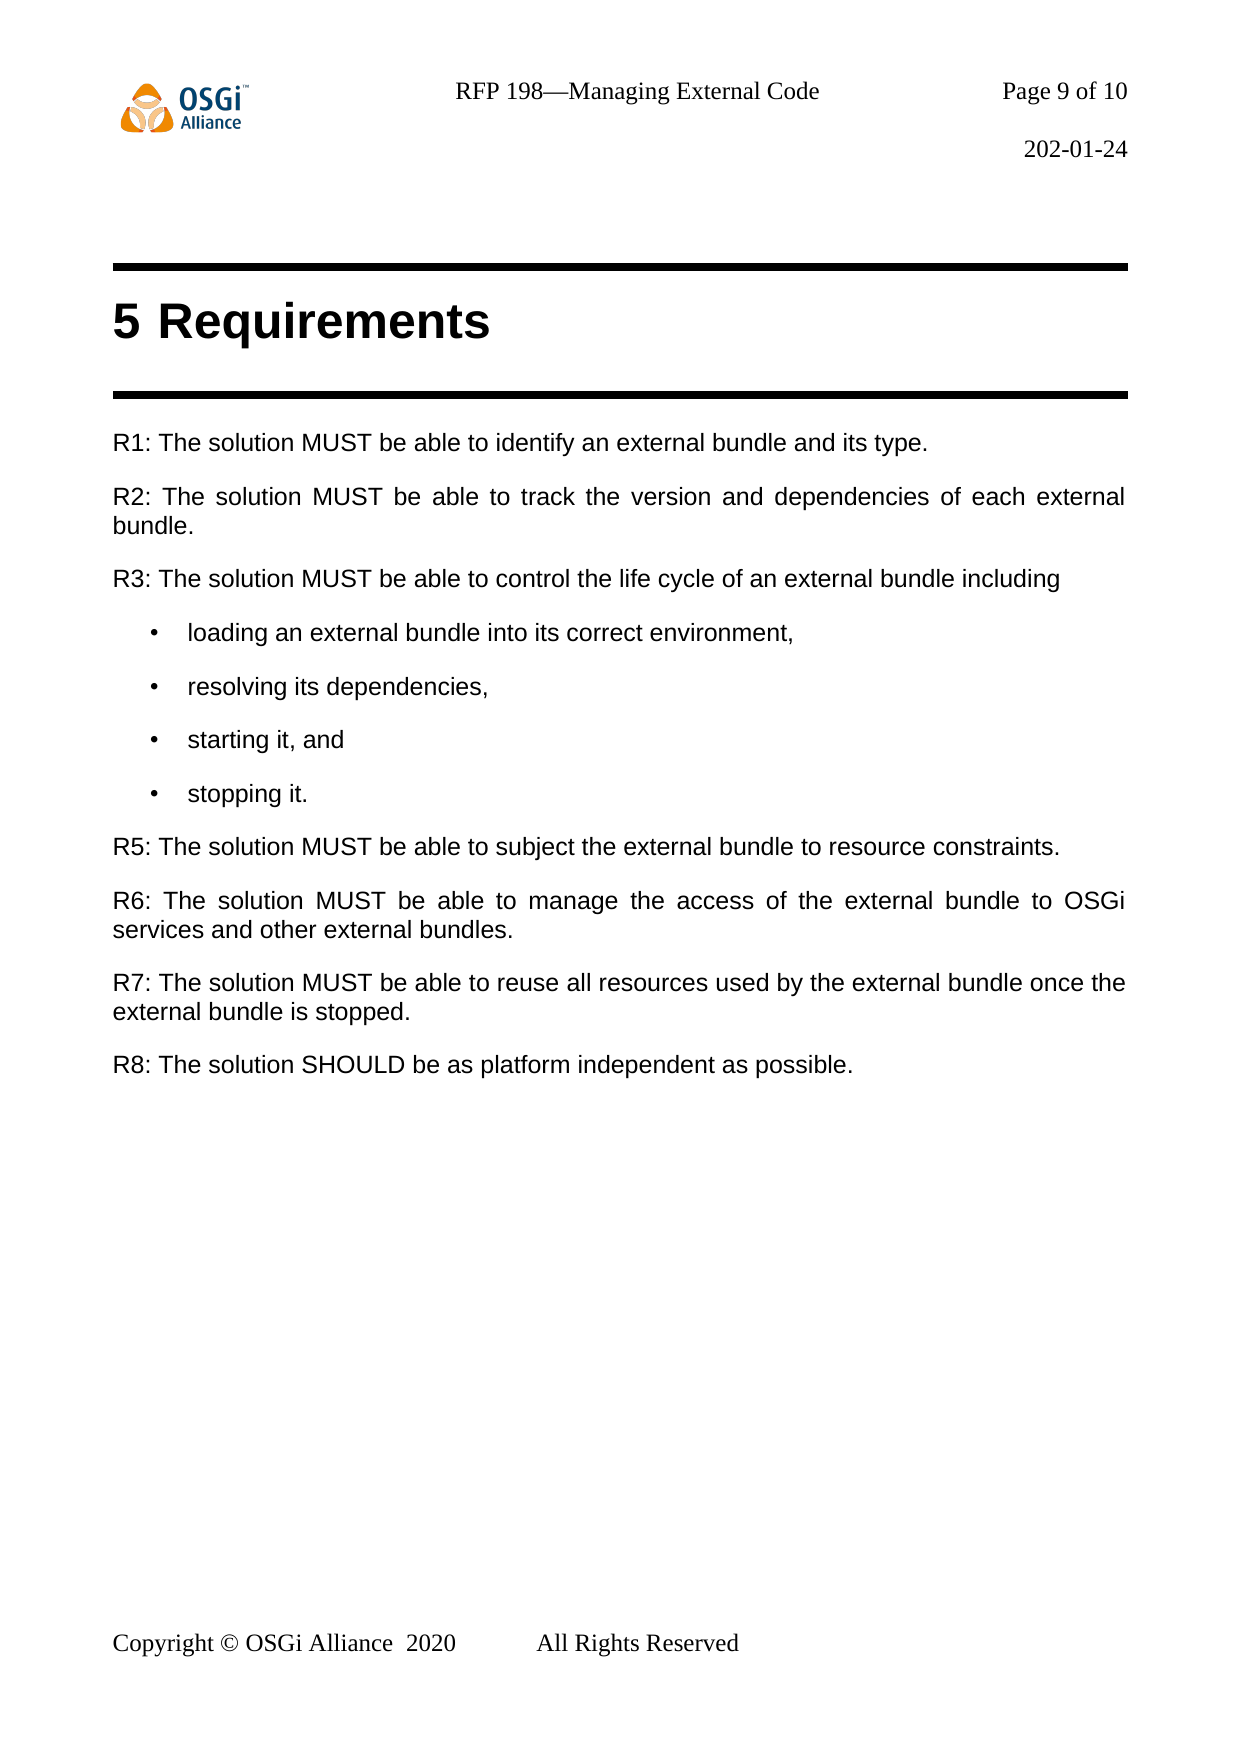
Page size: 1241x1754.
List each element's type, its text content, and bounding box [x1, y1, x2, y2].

list resolving its dependencies, [150, 671, 1128, 700]
text R3: The solution MUST be able to control the life cycle of an external bundle including [112, 564, 1128, 593]
text R7: The solution MUST be able to reuse all resources used by the external bundle once the external bundle is stopped. [112, 968, 1128, 1026]
list loading an external bundle into its correct environment, [150, 618, 1128, 647]
text R8: The solution SHOULD be as platform independent as possible. [112, 1051, 1128, 1079]
text R2: The solution MUST be able to track the version and dependencies of each external bundle. [112, 482, 1128, 539]
list starting it, and [150, 725, 1128, 754]
text R6: The solution MUST be able to manage the access of the external bundle to OSGi services and other external bundles. [112, 886, 1128, 943]
picture [113, 76, 257, 140]
text R5: The solution MUST be able to subject the external bundle to resource constraints. [112, 832, 1128, 861]
text R1: The solution MUST be able to identify an external bundle and its type. [112, 428, 1128, 457]
list stopping it. [150, 779, 1128, 808]
subtitle Requirements [112, 264, 1128, 399]
